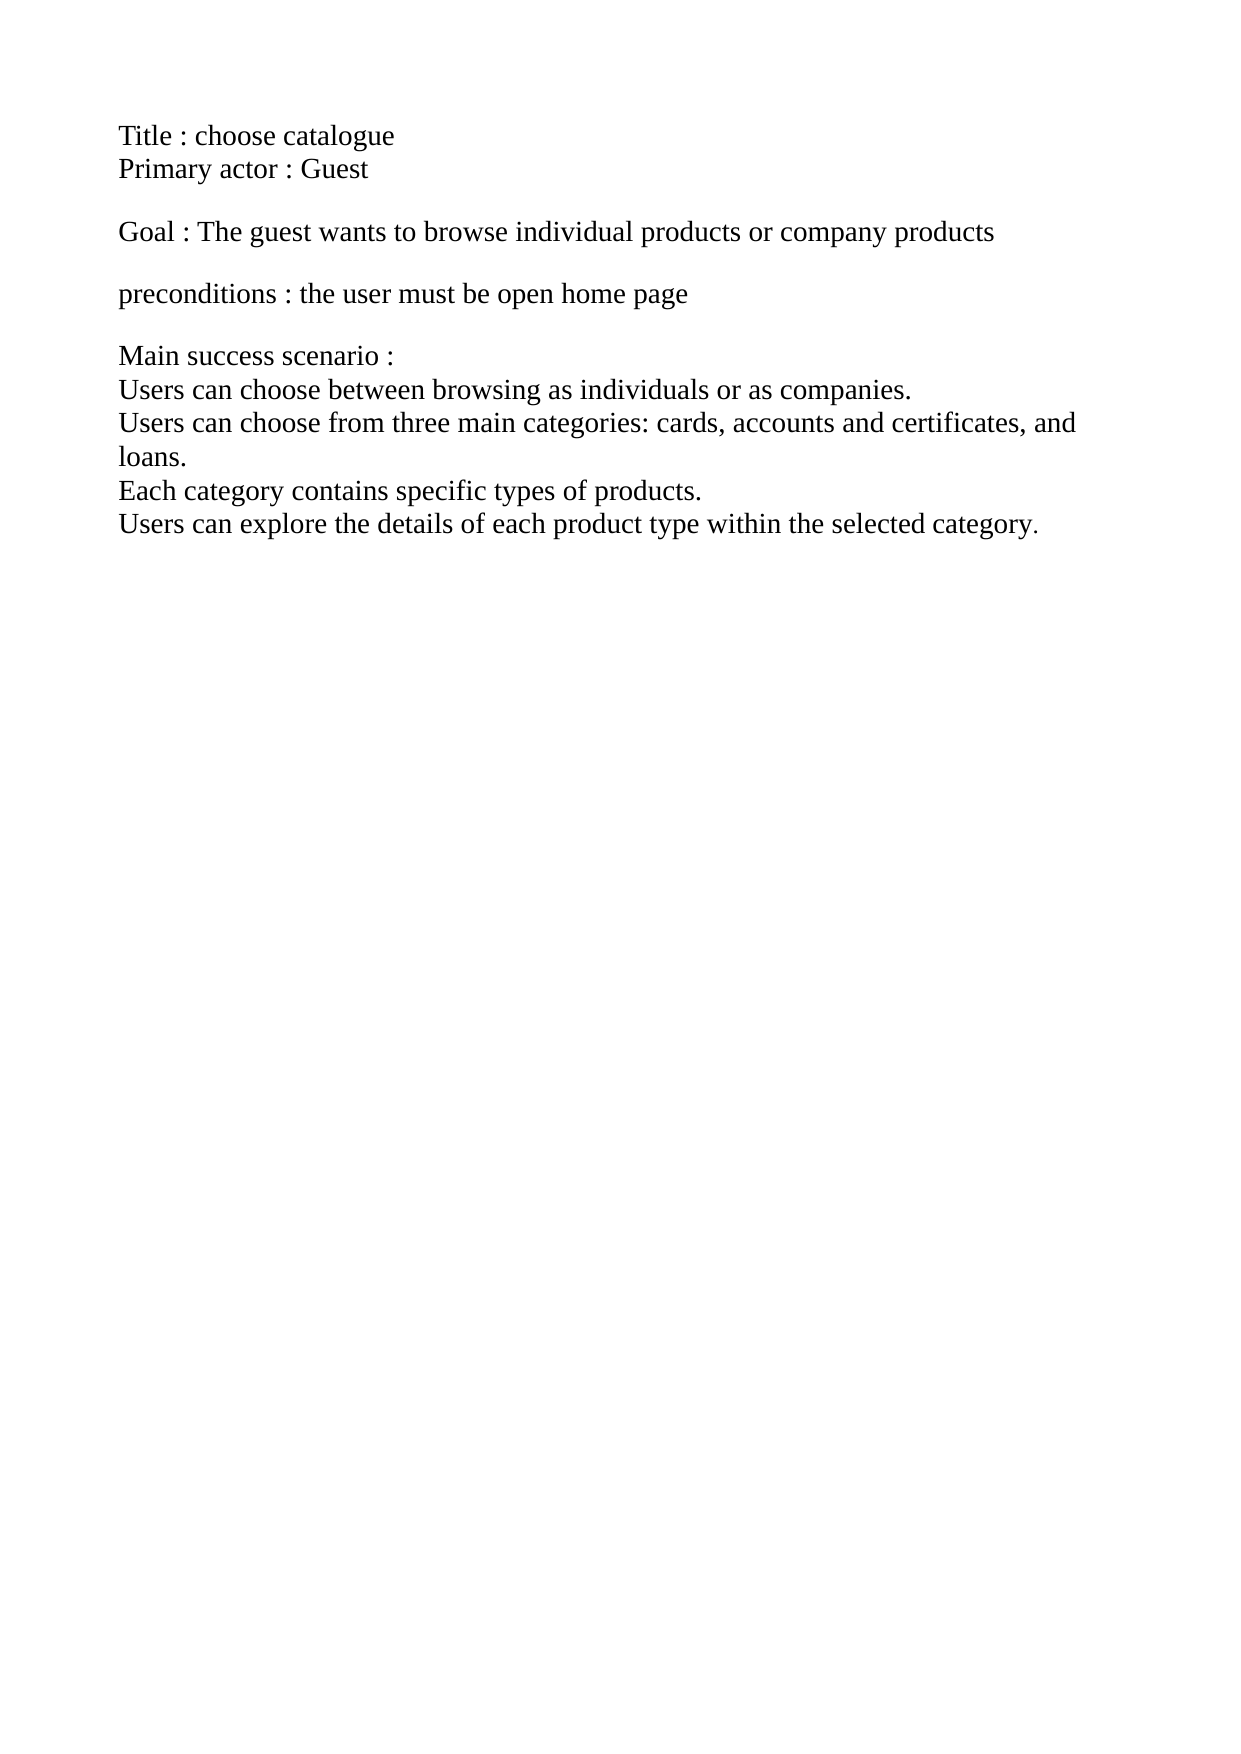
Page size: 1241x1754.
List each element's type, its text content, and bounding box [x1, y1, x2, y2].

text Primary actor : Guest [118, 152, 1122, 185]
text Each category contains specific types of products. [118, 473, 1122, 506]
text Users can choose from three main categories: cards, accounts and certificates, and loans. [118, 406, 1122, 473]
text Users can choose between browsing as individuals or as companies. [118, 372, 1122, 406]
text Title : choose catalogue [118, 118, 1122, 152]
text Main success scenario : [118, 338, 1122, 372]
text preconditions : the user must be open home page [118, 276, 1122, 310]
text Goal : The guest wants to browse individual products or company products [118, 214, 1122, 247]
text Users can explore the details of each product type within the selected category. [118, 506, 1122, 540]
